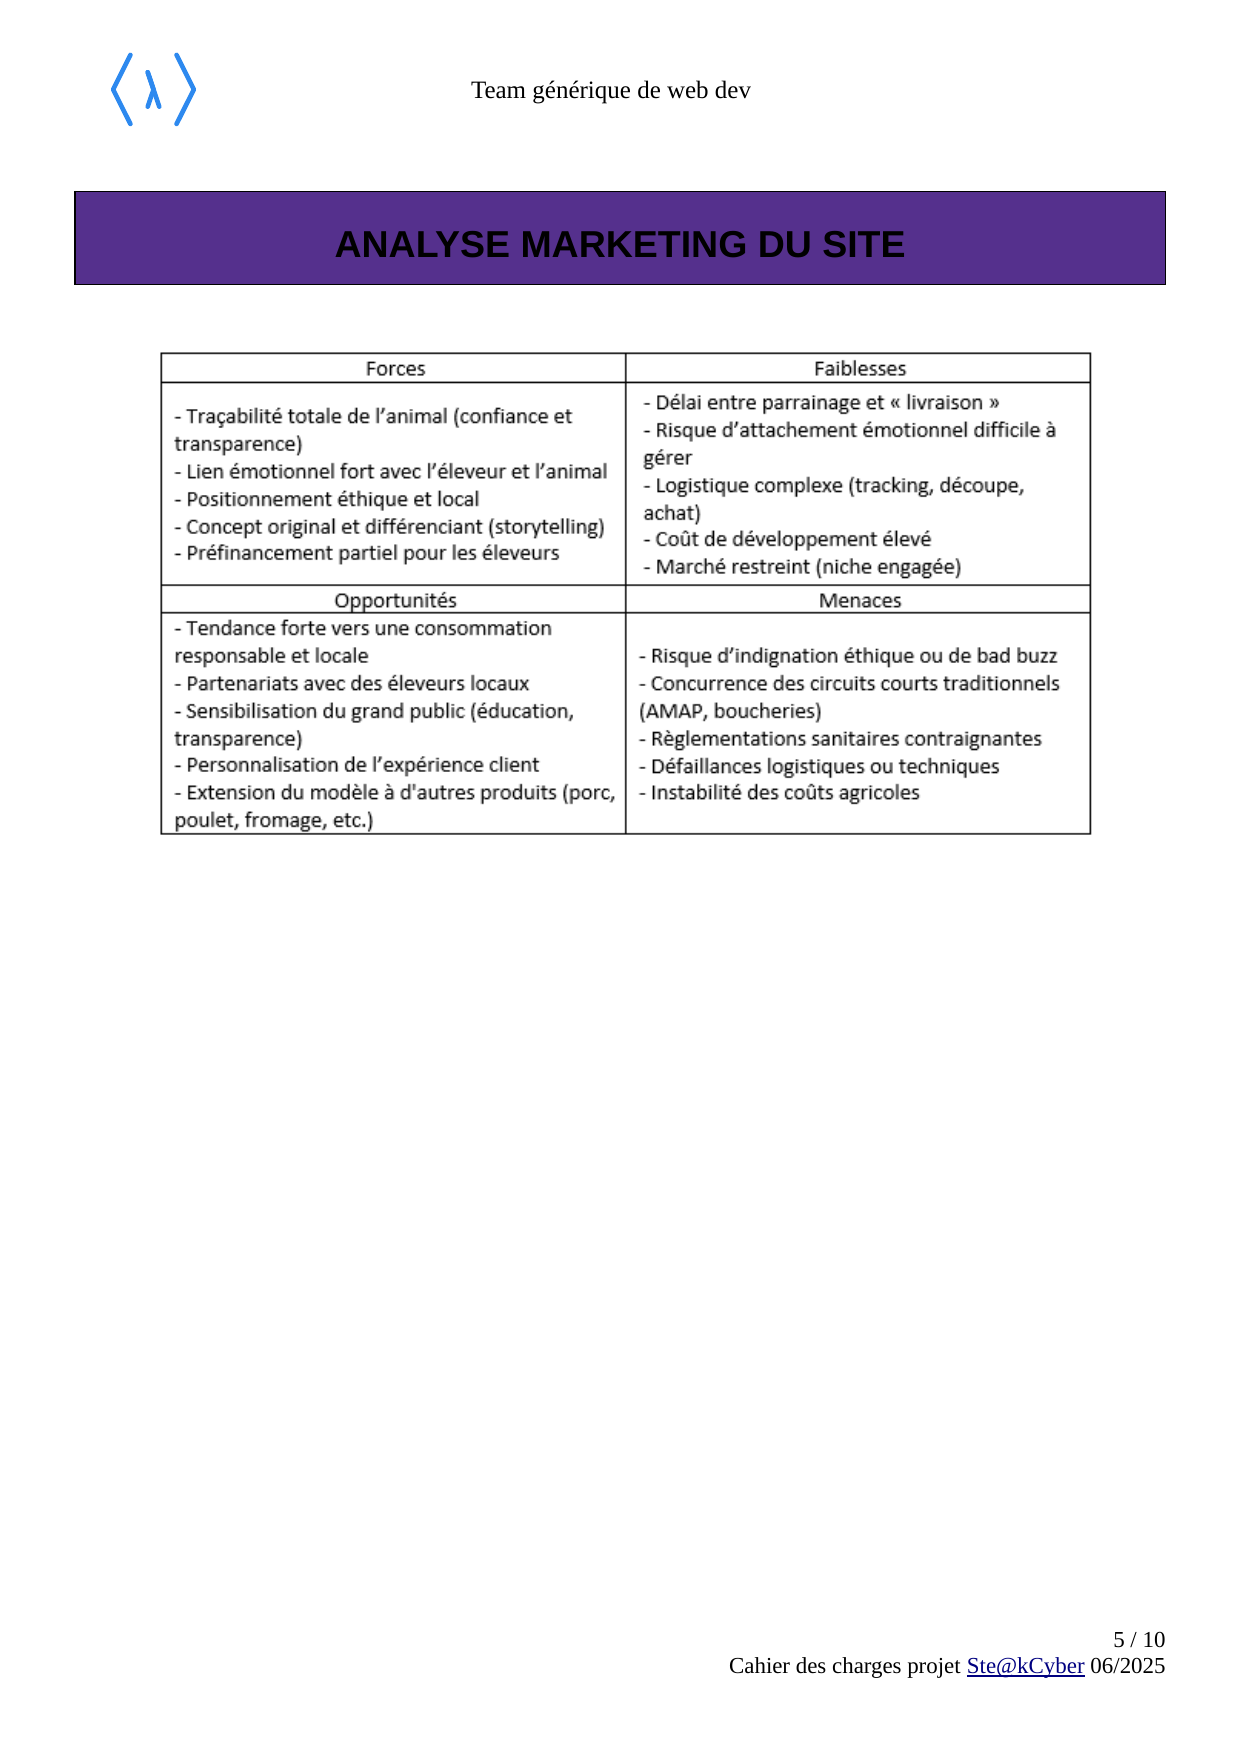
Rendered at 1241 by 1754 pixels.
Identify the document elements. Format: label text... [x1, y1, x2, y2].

table_header ANALYSE MARKETING DU SITE [76, 192, 1165, 284]
picture [150, 342, 1096, 838]
